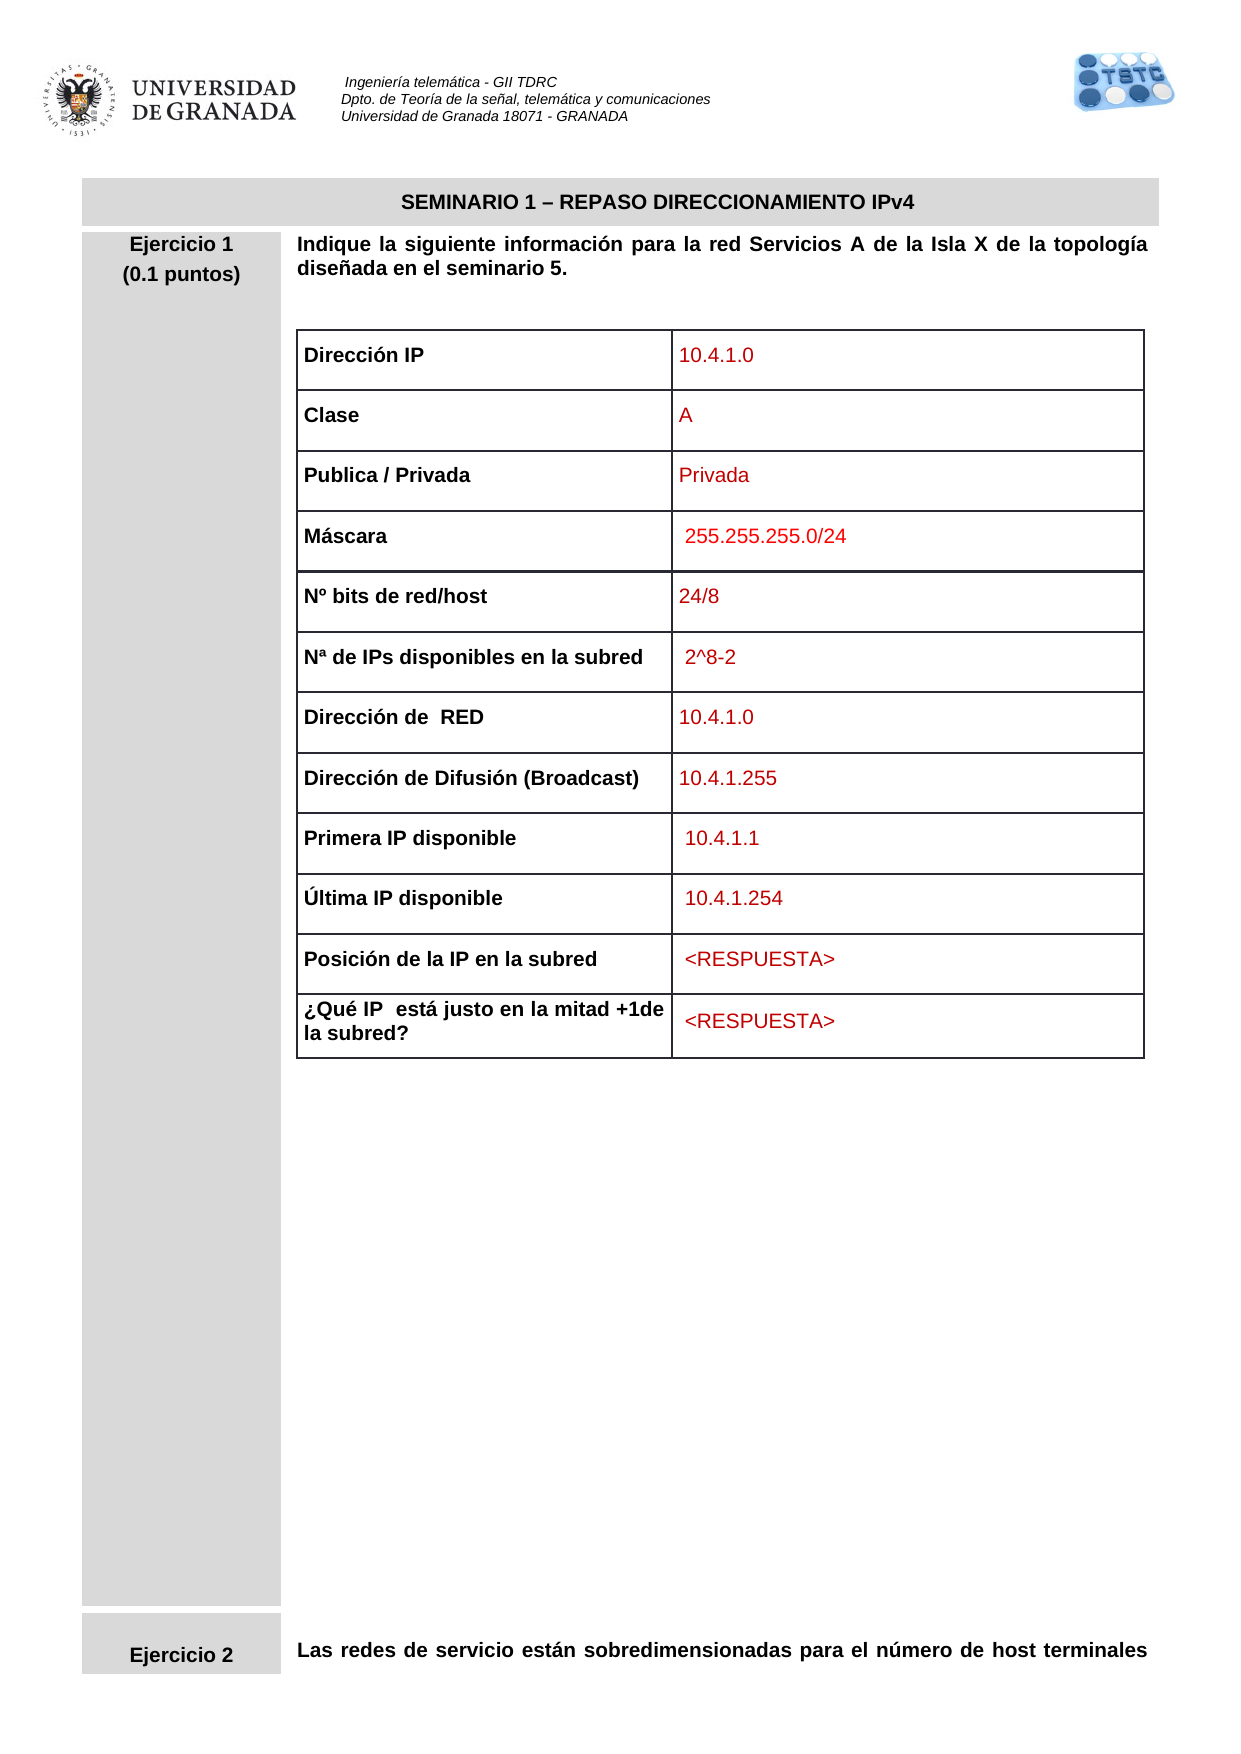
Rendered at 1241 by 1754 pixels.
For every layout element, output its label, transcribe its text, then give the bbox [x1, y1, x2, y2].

table_cell 255.255.255.0/24 [673, 512, 1143, 570]
table_cell 10.4.1.254 [673, 875, 1143, 933]
table_cell Publica / Privada [298, 452, 671, 510]
table_header Dirección IP [298, 331, 671, 389]
table_cell 10.4.1.1 [673, 814, 1143, 872]
table_cell <RESPUESTA> [673, 935, 1143, 993]
table_cell Última IP disponible [298, 875, 671, 933]
table_cell Posición de la IP en la subred [298, 935, 671, 993]
table_cell Privada [673, 452, 1143, 510]
table_cell Indique la siguiente información para la red Servicios A de la Isla X de la topología diseñada en el seminario 5. [288, 232, 1159, 1606]
table_cell A [673, 391, 1143, 449]
table_header SEMINARIO 1 – REPASO DIRECCIONAMIENTO IPv4 [82, 178, 1159, 226]
table_cell Ejercicio 1 (0.1 puntos) [82, 232, 281, 1606]
table_cell Nº bits de red/host [298, 573, 671, 631]
table_cell Dirección de Difusión (Broadcast) [298, 754, 671, 812]
table_cell ¿Qué IP está justo en la mitad +1de la subred? [298, 995, 671, 1057]
table_cell Clase [298, 391, 671, 449]
picture [28, 50, 309, 146]
table_cell 10.4.1.0 [673, 693, 1143, 752]
picture [1038, 23, 1202, 146]
table_cell 10.4.1.255 [673, 754, 1143, 812]
table_cell <RESPUESTA> [673, 995, 1143, 1057]
table_header 10.4.1.0 [673, 331, 1143, 389]
table_cell 24/8 [673, 573, 1143, 631]
table_cell Las redes de servicio están sobredimensionadas para el número de host terminales [288, 1613, 1159, 1674]
table_cell 2^8-2 [673, 633, 1143, 691]
table_cell Primera IP disponible [298, 814, 671, 872]
table_cell Dirección de RED [298, 693, 671, 752]
table_cell Máscara [298, 512, 671, 570]
table_cell Ejercicio 2 [82, 1613, 281, 1674]
table_cell Nª de IPs disponibles en la subred [298, 633, 671, 691]
